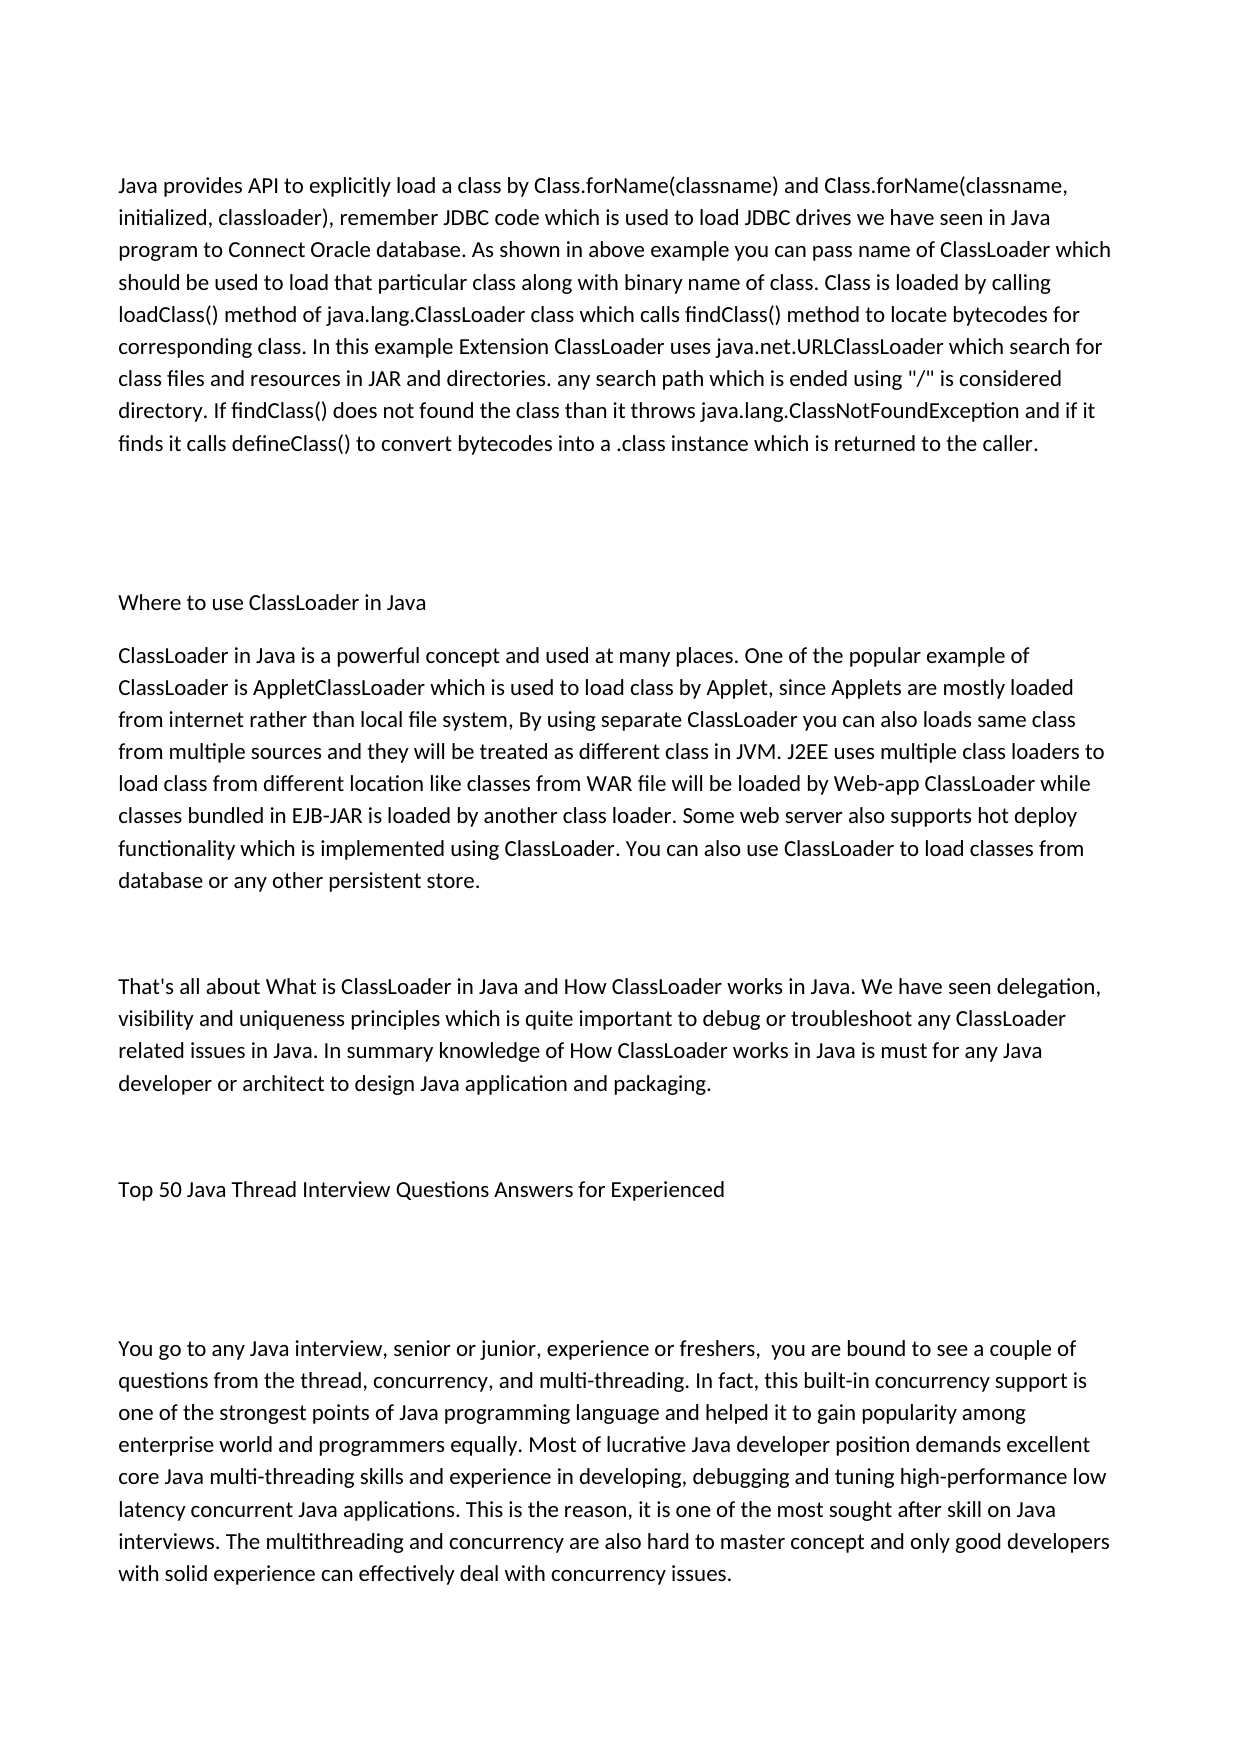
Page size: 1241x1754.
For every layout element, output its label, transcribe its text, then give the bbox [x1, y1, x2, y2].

text You go to any Java interview, senior or junior, experience or freshers, you are bound to see a couple of questions from the thread, concurrency, and multi-threading. In fact, this built-in concurrency support is one of the strongest points of Java programming language and helped it to gain popularity among enterprise world and programmers equally. Most of lucrative Java developer position demands excellent core Java multi-threading skills and experience in developing, debugging and tuning high-performance low latency concurrent Java applications. This is the reason, it is one of the most sought after skill on Java interviews. The multithreading and concurrency are also hard to master concept and only good developers with solid experience can effectively deal with concurrency issues. [118, 1334, 1122, 1587]
text That's all about What is ClassLoader in Java and How ClassLoader works in Java. We have seen delegation, visibility and uniqueness principles which is quite important to debug or troubleshoot any ClassLoader related issues in Java. In summary knowledge of How ClassLoader works in Java is must for any Java developer or architect to design Java application and packaging. [118, 972, 1122, 1097]
text Where to use ClassLoader in Java [118, 588, 1122, 616]
text Java provides API to explicitly load a class by Class.forName(classname) and Class.forName(classname, initialized, classloader), remember JDBC code which is used to load JDBC drives we have seen in Java program to Connect Oracle database. As shown in above example you can pass name of ClassLoader which should be used to load that particular class along with binary name of class. Class is loaded by calling loadClass() method of java.lang.ClassLoader class which calls findClass() method to locate bytecodes for corresponding class. In this example Extension ClassLoader uses java.net.URLClassLoader which search for class files and resources in JAR and directories. any search path which is ended using "/" is considered directory. If findClass() does not found the class than it throws java.lang.ClassNotFoundException and if it finds it calls defineClass() to convert bytecodes into a .class instance which is returned to the caller. [118, 171, 1122, 457]
text Top 50 Java Thread Interview Questions Answers for Experienced [118, 1175, 1122, 1203]
text ClassLoader in Java is a powerful concept and used at many places. One of the popular example of ClassLoader is AppletClassLoader which is used to load class by Applet, since Applets are mostly loaded from internet rather than local file system, By using separate ClassLoader you can also loads same class from multiple sources and they will be treated as different class in JVM. J2EE uses multiple class loaders to load class from different location like classes from WAR file will be loaded by Web-app ClassLoader while classes bundled in EJB-JAR is loaded by another class loader. Some web server also supports hot deploy functionality which is implemented using ClassLoader. You can also use ClassLoader to load classes from database or any other persistent store. [118, 641, 1122, 894]
